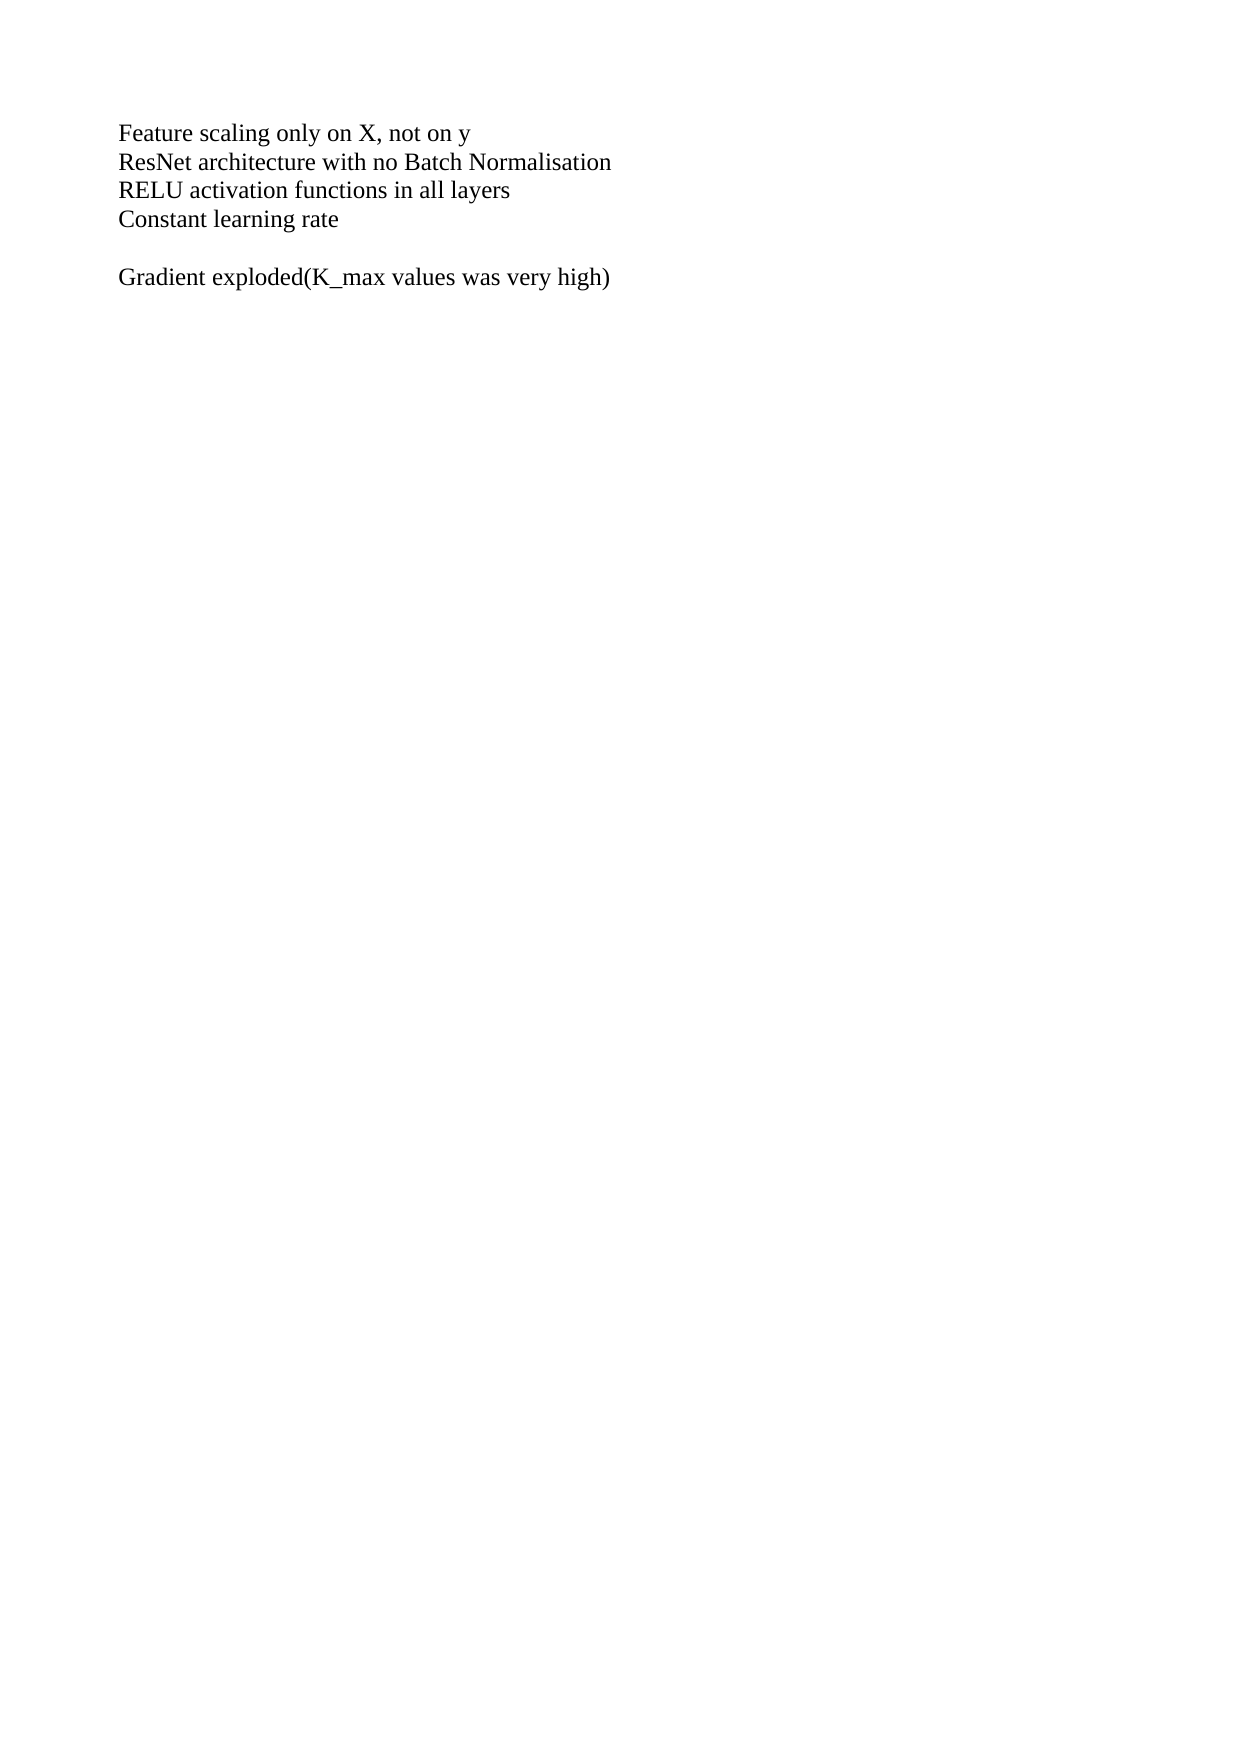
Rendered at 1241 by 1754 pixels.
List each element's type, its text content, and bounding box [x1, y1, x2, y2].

text RELU activation functions in all layers [118, 176, 1122, 204]
text Constant learning rate [118, 204, 1122, 233]
text Gradient exploded(K_max values was very high) [118, 262, 1122, 291]
text Feature scaling only on X, not on y [118, 118, 1122, 147]
text ResNet architecture with no Batch Normalisation [118, 147, 1122, 176]
